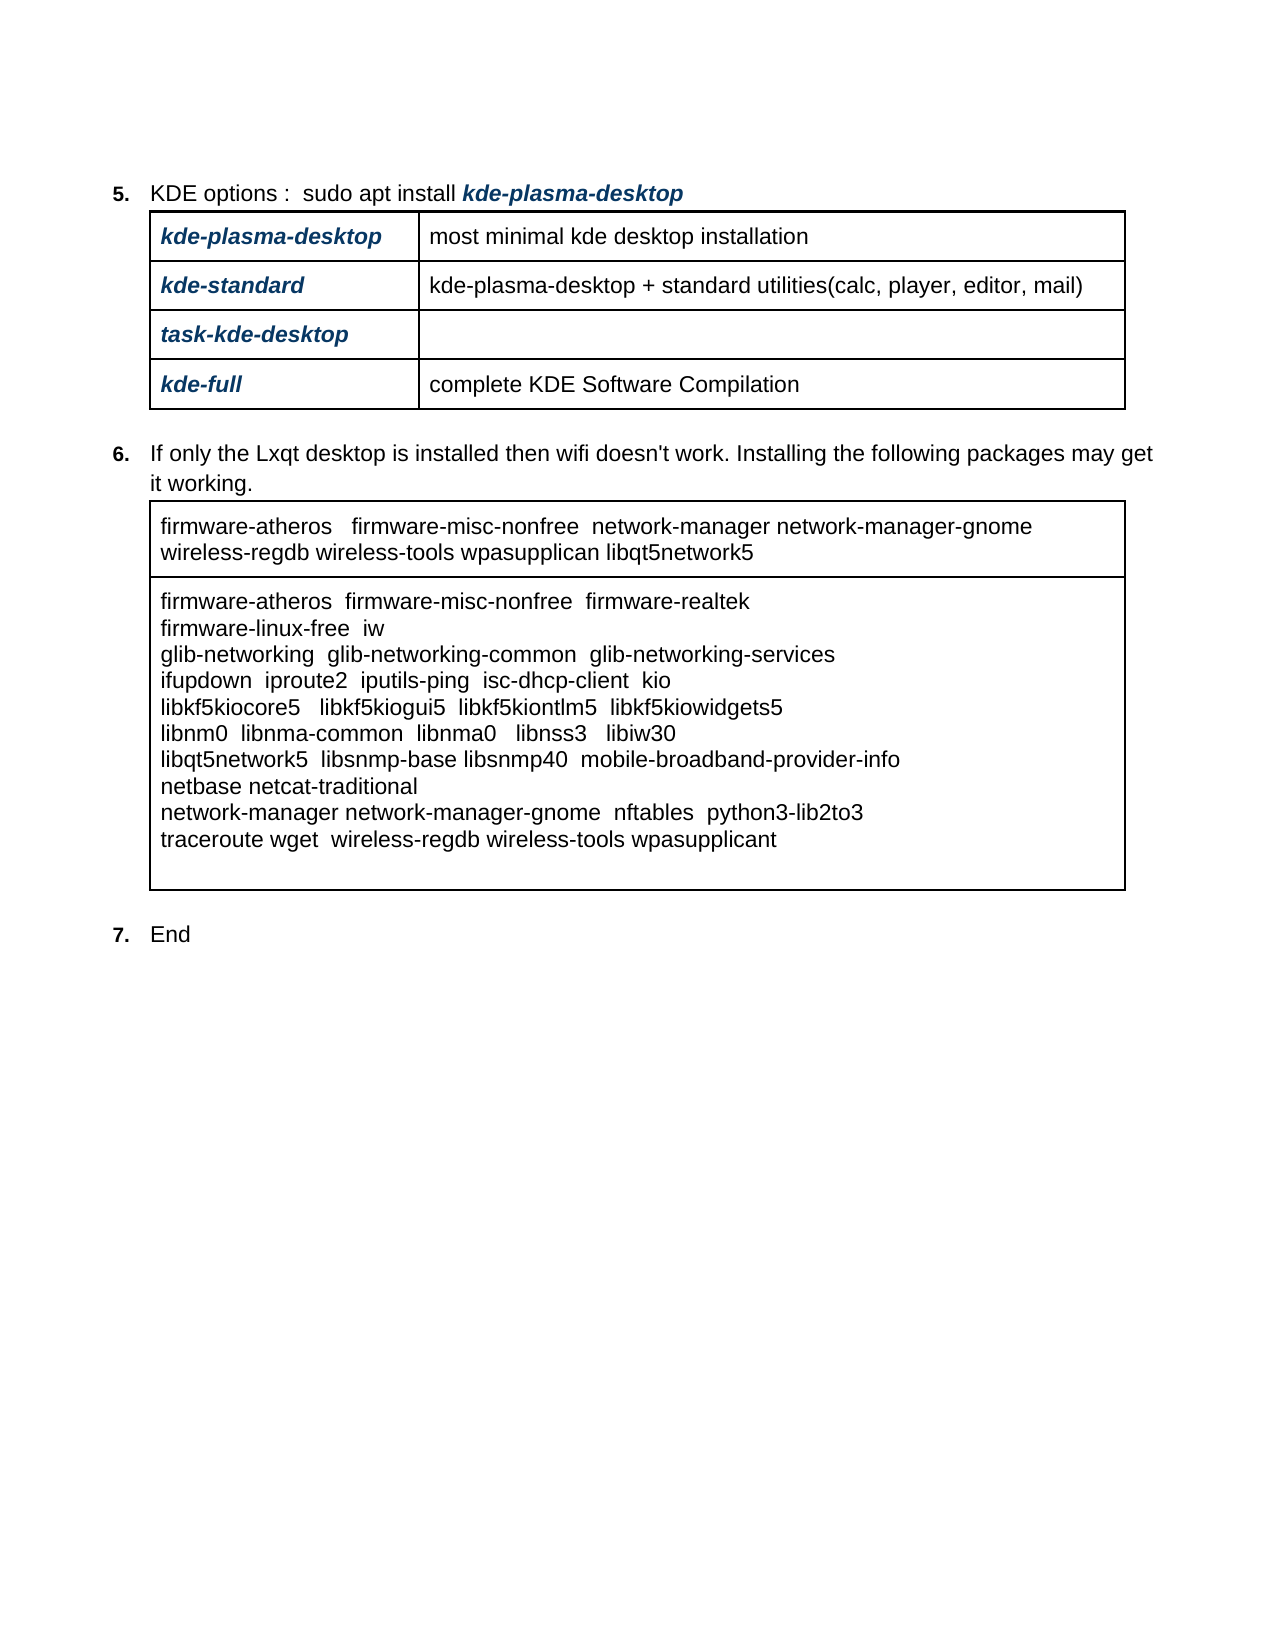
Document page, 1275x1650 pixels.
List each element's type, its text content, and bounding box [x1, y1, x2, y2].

table_header most minimal kde desktop installation [420, 213, 1124, 260]
table_cell firmware-atheros firmware-misc-nonfree firmware-realtek firmware-linux-free iw glib-networking glib-networking-common glib-networking-services ifupdown iproute2 iputils-ping isc-dhcp-client kio libkf5kiocore5 libkf5kiogui5 libkf5kiontlm5 libkf5kiowidgets5 libnm0 libnma-common libnma0 libnss3 libiw30 libqt5network5 libsnmp-base libsnmp40 mobile-broadband-provider-info netbase netcat-traditional network-manager network-manager-gnome nftables python3-lib2to3 traceroute wget wireless-regdb wireless-tools wpasupplicant [151, 578, 1124, 889]
table_header kde-plasma-desktop [151, 213, 418, 260]
list End [112, 921, 1162, 947]
table_cell [420, 311, 1124, 358]
table_cell kde-full [151, 360, 418, 407]
table_cell task-kde-desktop [151, 311, 418, 358]
table_cell complete KDE Software Compilation [420, 360, 1124, 407]
list If only the Lxqt desktop is installed then wifi doesn't work. Installing the following packages may get it working. [112, 440, 1162, 496]
table_cell kde-standard [151, 262, 418, 309]
table_cell kde-plasma-desktop + standard utilities(calc, player, editor, mail) [420, 262, 1124, 309]
table_header firmware-atheros firmware-misc-nonfree network-manager network-manager-gnome wireless-regdb wireless-tools wpasupplican libqt5network5 [151, 502, 1124, 576]
list KDE options : sudo apt install kde-plasma-desktop [112, 180, 1162, 207]
